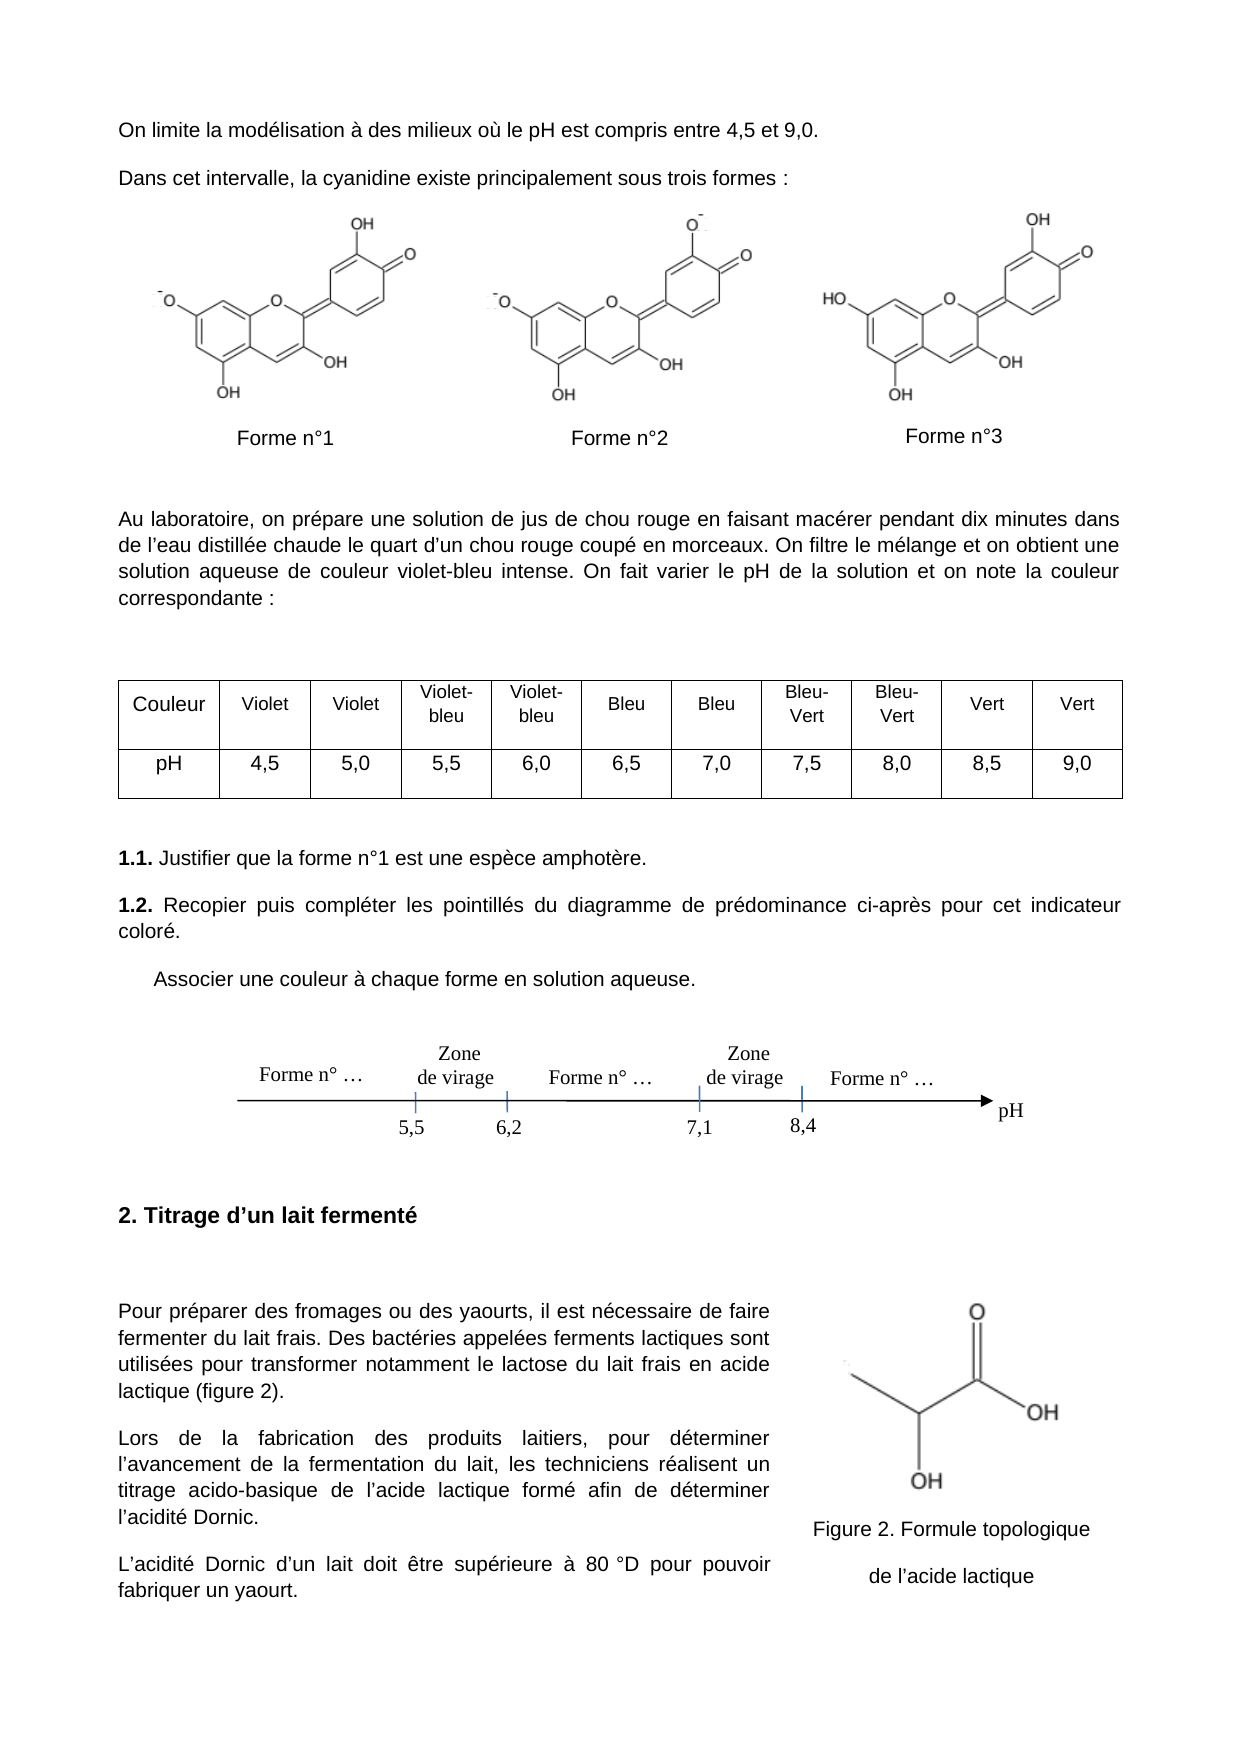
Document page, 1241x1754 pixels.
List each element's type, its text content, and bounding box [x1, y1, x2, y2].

table_header Bleu [672, 681, 761, 749]
table_header Forme n°1 [118, 213, 452, 473]
text Au laboratoire, on prépare une solution de jus de chou rouge en faisant macérer pendant dix minutes dans de l’eau distillée chaude le quart d’un chou rouge coupé en morceaux. On filtre le mélange et on obtient une solution aqueuse de couleur violet-bleu intense. On fait varier le pH de la solution et on note la couleur correspondante : [118, 507, 1122, 610]
table_header Forme n°3 [787, 213, 1121, 473]
text Associer une couleur à chaque forme en solution aqueuse. [148, 966, 1122, 990]
table_header Figure 2. Formule topologique de l’acide lactique [782, 1299, 1121, 1625]
table_cell 7,5 [762, 750, 851, 797]
table_header Pour préparer des fromages ou des yaourts, il est nécessaire de faire fermenter du lait frais. Des bactéries appelées ferments lactiques sont utilisées pour transformer notamment le lactose du lait frais en acide lactique (figure 2). Lors de la fabrication des produits laitiers, pour déterminer l’avancement de la fermentation du lait, les techniciens réalisent un titrage acido-basique de l’acide lactique formé afin de déterminer l’acidité Dornic. L’acidité Dornic d’un lait doit être supérieure à 80 °D pour pouvoir fabriquer un yaourt. [118, 1299, 782, 1625]
table_cell 8,5 [942, 750, 1032, 797]
table_header Violet-bleu [402, 681, 491, 749]
table_cell pH [119, 750, 219, 797]
table_header Vert [1033, 681, 1122, 749]
table_cell 6,0 [492, 750, 581, 797]
table_cell 4,5 [220, 750, 310, 797]
table_header Bleu [582, 681, 671, 749]
table_header Bleu-Vert [762, 681, 851, 749]
table_header Couleur [119, 681, 219, 749]
table_header Vert [942, 681, 1032, 749]
text 1.1. Justifier que la forme n°1 est une espèce amphotère. [118, 846, 1122, 870]
text On limite la modélisation à des milieux où le pH est compris entre 4,5 et 9,0. [118, 118, 1122, 142]
table_cell 7,0 [672, 750, 761, 797]
table_header Violet-bleu [492, 681, 581, 749]
table_header Violet [311, 681, 401, 749]
table_header Forme n°2 [453, 213, 787, 473]
table_cell 8,0 [852, 750, 941, 797]
table_header Violet [220, 681, 310, 749]
text Dans cet intervalle, la cyanidine existe principalement sous trois formes : [118, 165, 1122, 189]
table_cell 5,5 [402, 750, 491, 797]
text 1.2. Recopier puis compléter les pointillés du diagramme de prédominance ci-après pour cet indicateur coloré. [118, 893, 1122, 943]
table_cell 9,0 [1033, 750, 1122, 797]
table_header Bleu-Vert [852, 681, 941, 749]
text 2. Titrage d’un lait fermenté [118, 1202, 1122, 1229]
table_cell 6,5 [582, 750, 671, 797]
table_cell 5,0 [311, 750, 401, 797]
